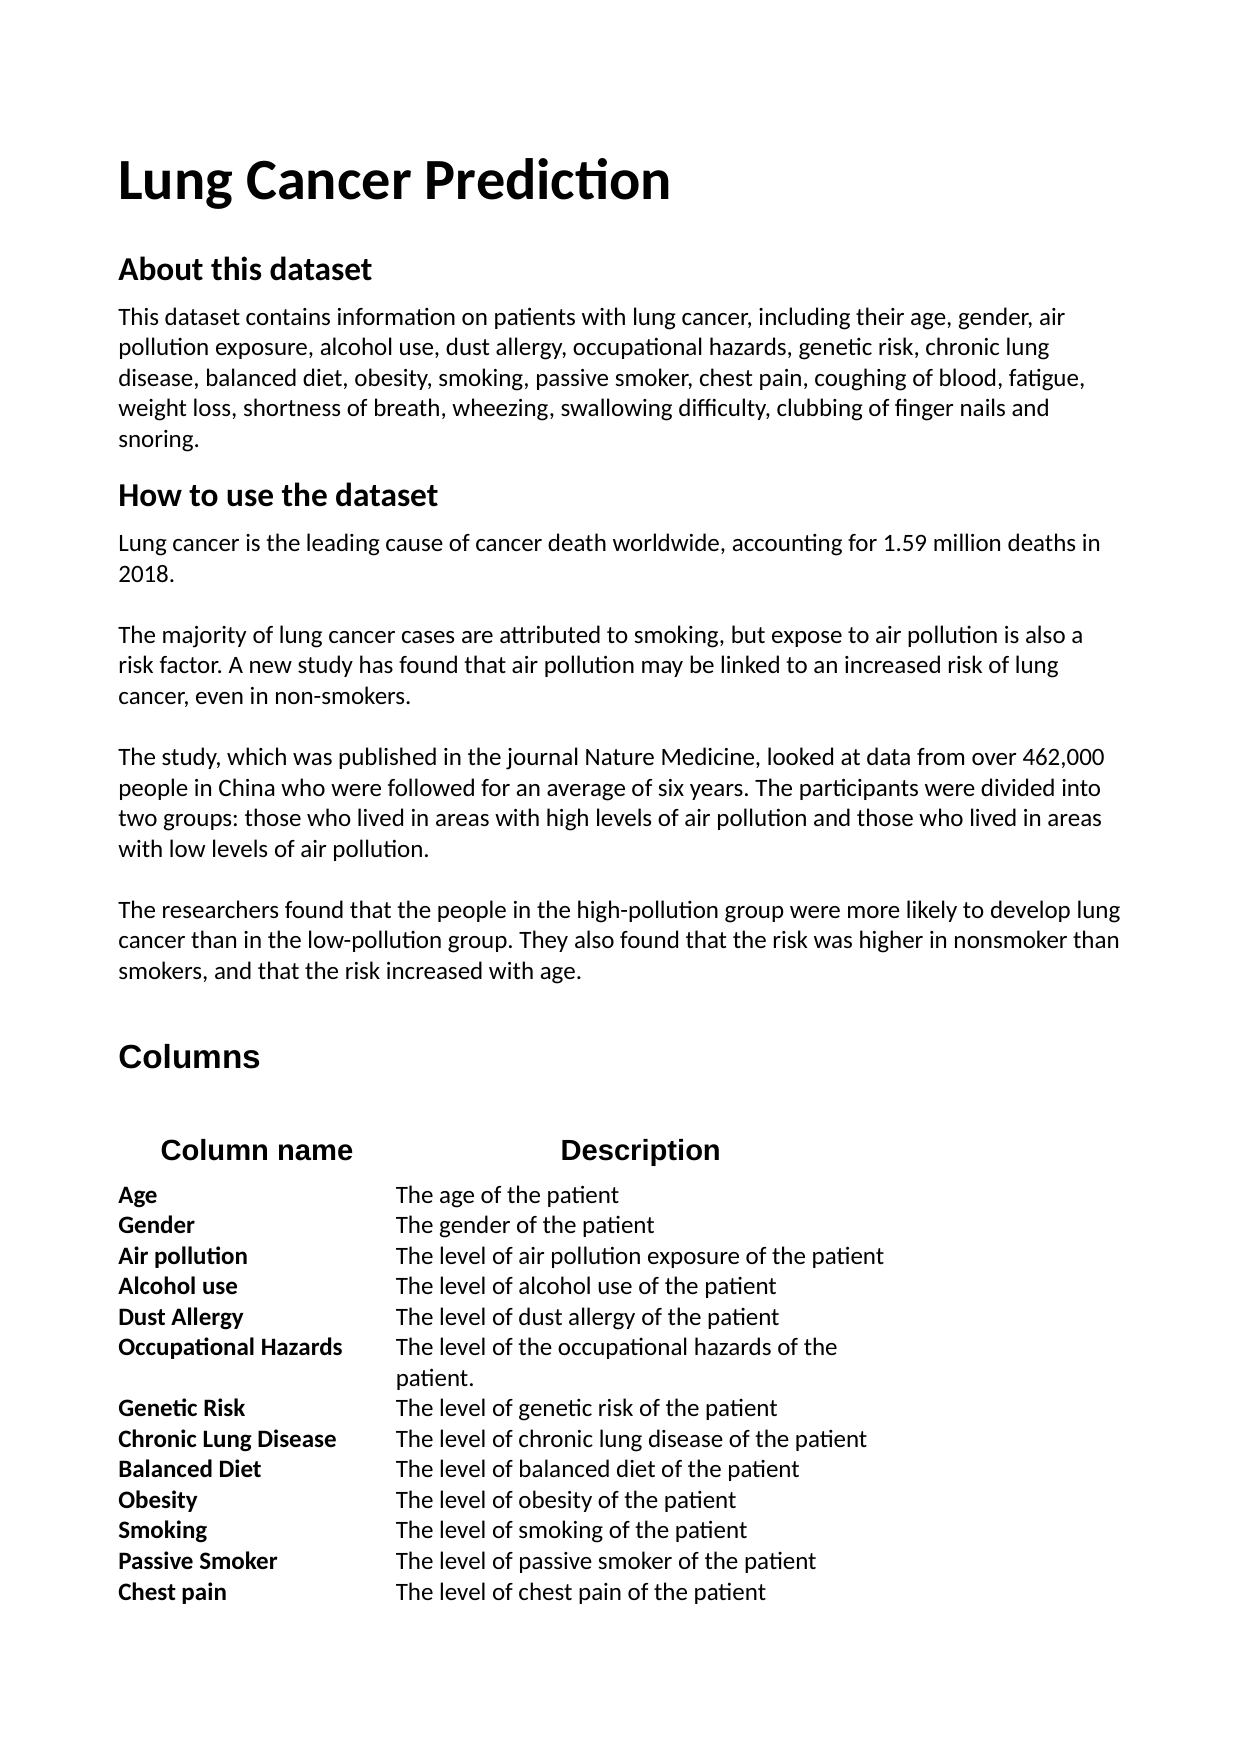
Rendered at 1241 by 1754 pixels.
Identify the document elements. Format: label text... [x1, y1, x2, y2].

title Lung Cancer Prediction [118, 143, 1122, 214]
table_cell Smoking [118, 1515, 396, 1545]
table_cell The level of the occupational hazards of the patient. [396, 1331, 886, 1392]
table_cell Passive Smoker [118, 1545, 396, 1576]
table_cell The level of balanced diet of the patient [396, 1454, 886, 1484]
table_cell The gender of the patient [396, 1209, 886, 1240]
table_cell The level of smoking of the patient [396, 1515, 886, 1545]
table_cell The level of chronic lung disease of the patient [396, 1423, 886, 1453]
table_header Column name [118, 1118, 396, 1179]
subtitle About this dataset [118, 248, 1122, 288]
table_cell Obesity [118, 1484, 396, 1514]
table_cell The level of air pollution exposure of the patient [396, 1240, 886, 1270]
table_cell Genetic Risk [118, 1393, 396, 1423]
table_cell The level of obesity of the patient [396, 1484, 886, 1514]
table_cell Dust Allergy [118, 1301, 396, 1331]
table_cell Age [118, 1179, 396, 1209]
subtitle Columns [118, 1037, 1122, 1075]
text Lung cancer is the leading cause of cancer death worldwide, accounting for 1.59 million deaths in 2018. [118, 528, 1122, 589]
table_header Description [396, 1118, 886, 1179]
table_cell Air pollution [118, 1240, 396, 1270]
table_cell Chest pain [118, 1576, 396, 1606]
table_cell Alcohol use [118, 1270, 396, 1301]
table_cell Occupational Hazards [118, 1331, 396, 1392]
text This dataset contains information on patients with lung cancer, including their age, gender, air pollution exposure, alcohol use, dust allergy, occupational hazards, genetic risk, chronic lung disease, balanced diet, obesity, smoking, passive smoker, chest pain, coughing of blood, fatigue, weight loss, shortness of breath, wheezing, swallowing difficulty, clubbing of finger nails and snoring. [118, 301, 1122, 453]
table_cell The level of passive smoker of the patient [396, 1545, 886, 1576]
table_cell Chronic Lung Disease [118, 1423, 396, 1453]
text The researchers found that the people in the high-pollution group were more likely to develop lung cancer than in the low-pollution group. They also found that the risk was higher in nonsmoker than smokers, and that the risk increased with age. [118, 894, 1122, 985]
table_cell Balanced Diet [118, 1454, 396, 1484]
text The majority of lung cancer cases are attributed to smoking, but expose to air pollution is also a risk factor. A new study has found that air pollution may be linked to an increased risk of lung cancer, even in non-smokers. [118, 619, 1122, 711]
table_cell The level of chest pain of the patient [396, 1576, 886, 1606]
text The study, which was published in the journal Nature Medicine, looked at data from over 462,000 people in China who were followed for an average of six years. The participants were divided into two groups: those who lived in areas with high levels of air pollution and those who lived in areas with low levels of air pollution. [118, 741, 1122, 863]
table_cell The age of the patient [396, 1179, 886, 1209]
subtitle How to use the dataset [118, 474, 1122, 515]
table_cell Gender [118, 1209, 396, 1240]
table_cell The level of alcohol use of the patient [396, 1270, 886, 1301]
table_cell The level of dust allergy of the patient [396, 1301, 886, 1331]
table_cell The level of genetic risk of the patient [396, 1393, 886, 1423]
